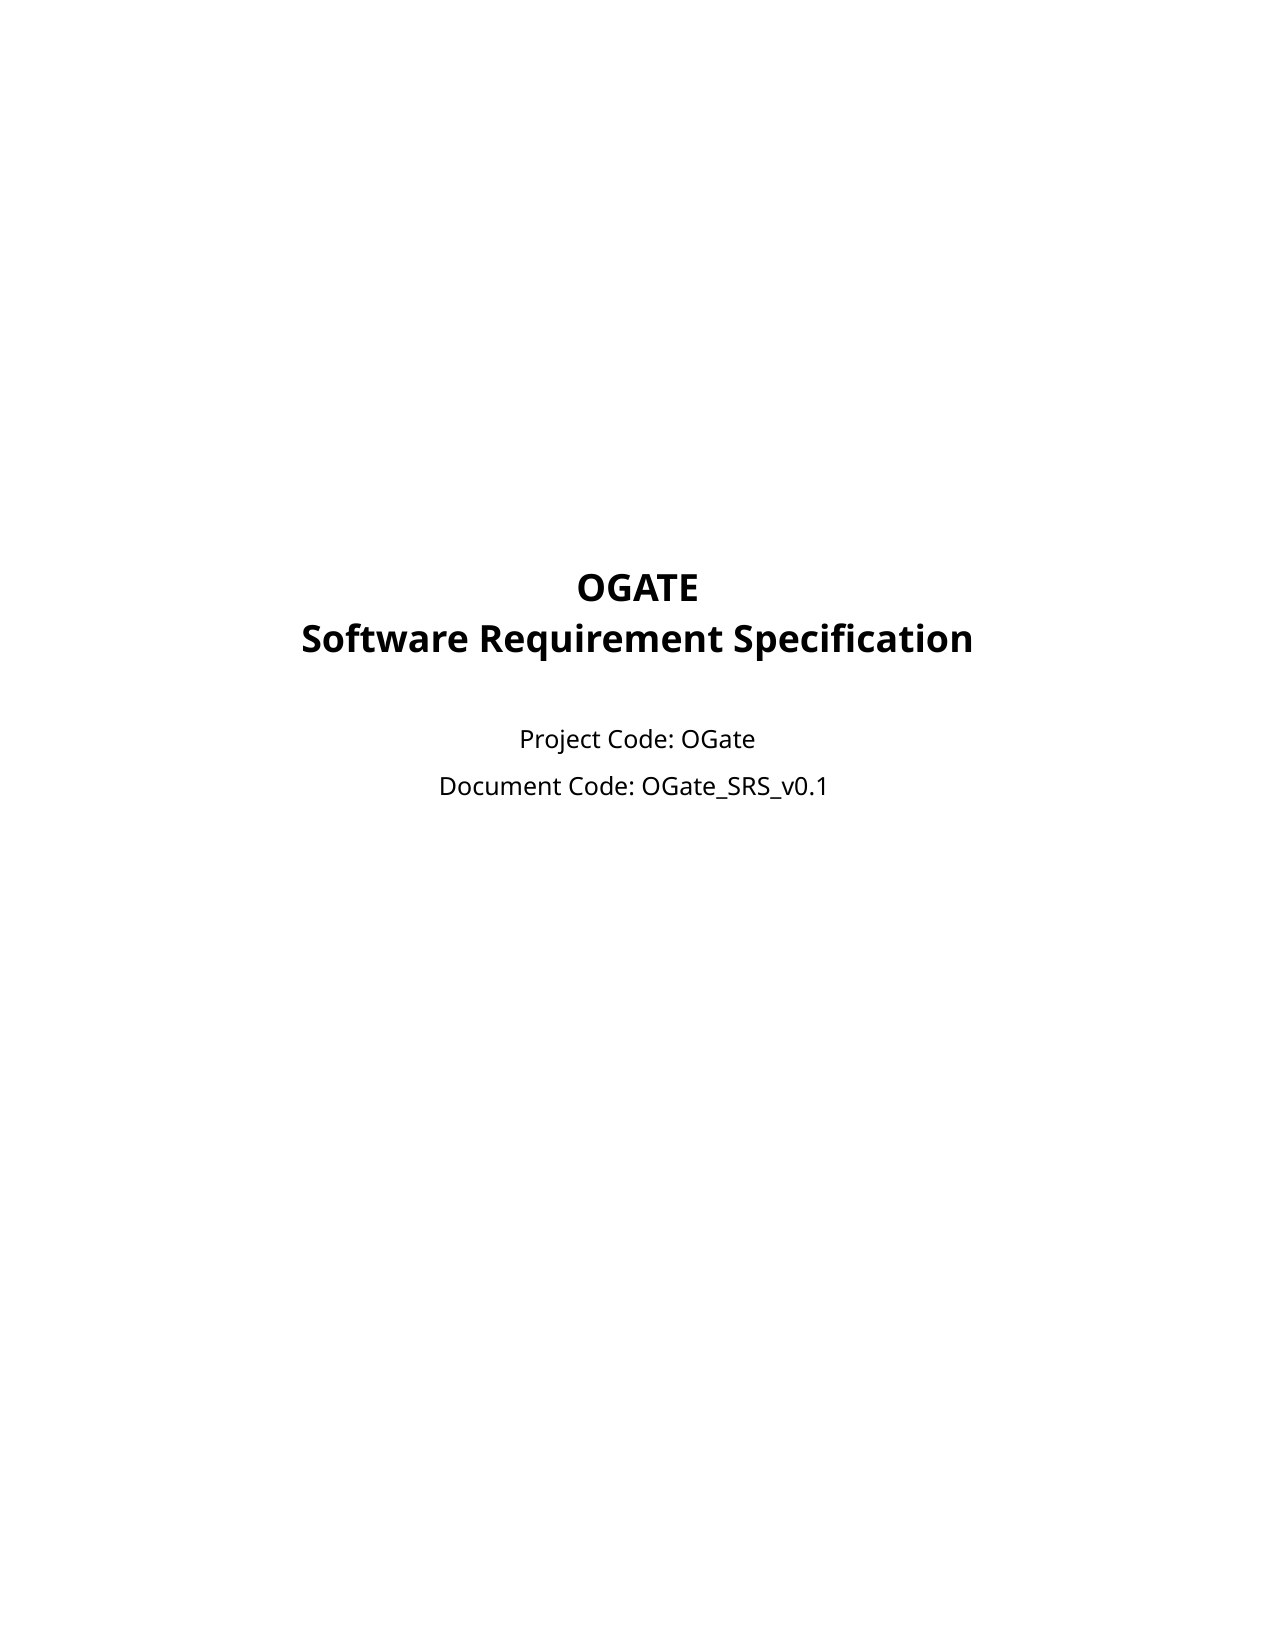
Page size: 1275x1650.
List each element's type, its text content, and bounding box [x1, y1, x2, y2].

text Document Code: OGate_SRS_v0.1 [118, 769, 1157, 803]
text OGATE [118, 561, 1157, 612]
text Software Requirement Specification [118, 612, 1157, 663]
text Project Code: OGate [118, 722, 1157, 756]
